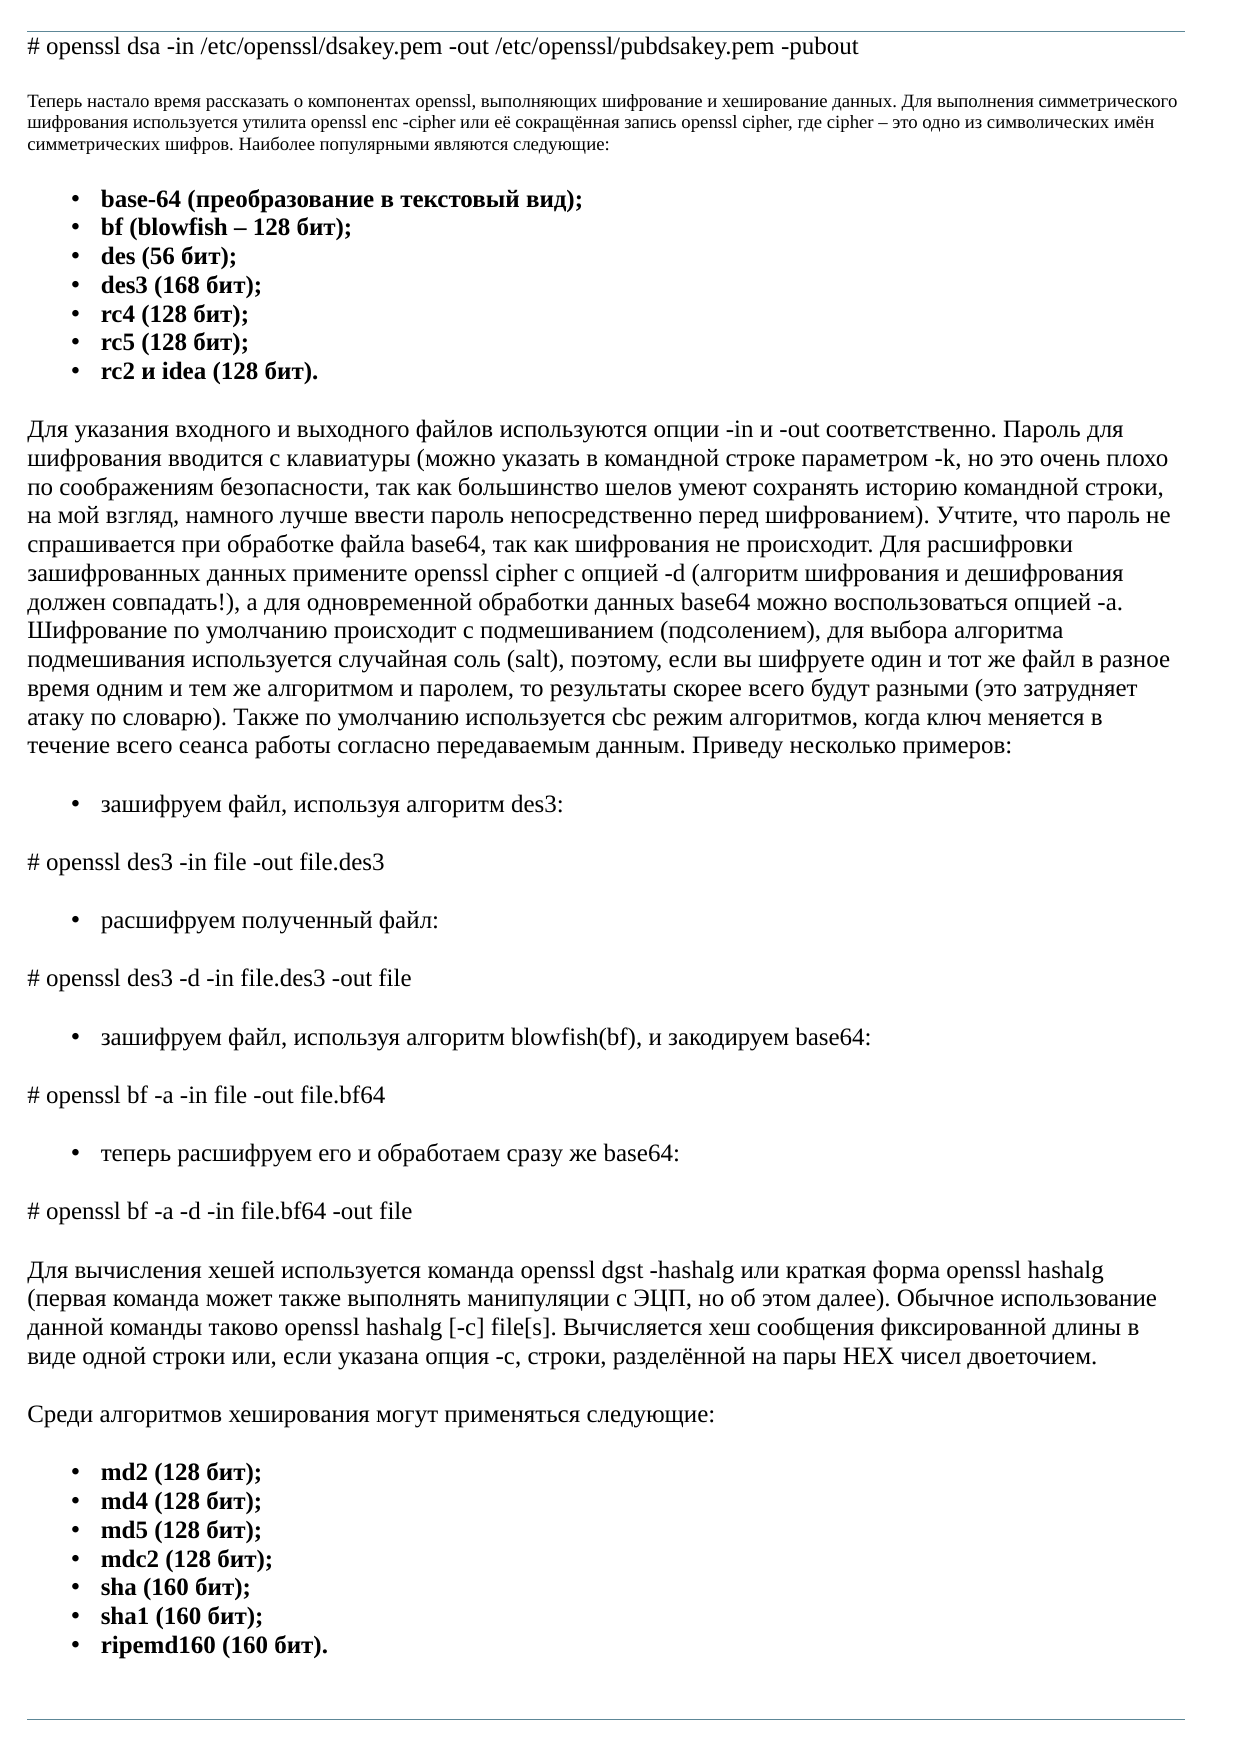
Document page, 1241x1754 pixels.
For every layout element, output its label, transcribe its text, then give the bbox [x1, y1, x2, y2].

table_header Теория и практика OpenSSL Ещё несколько лет назад криптографические системы применялись лишь в исключительных случаях: в правительственных организациях, спецслужбах и иных критических к безопасности данных системах. Однако в настоящее время бурное развитие компьютерных сетей и Интернета заставляет задумываться об обеспечении безопасности всё большее количество людей. Вначале опишем основные принципы и термины криптографии... В настоящее время все озабочены безопасностью передаваемых по сети данных, поэтому свою статью я бы хотел начать с разговора о способах защиты информации. Что такое шифрование? Это запись информации в особом виде, исключающем её прочтение лицами, не знающими шифра. В компьютерном мире защита данных актуальна, как нигде. Обычно шифрованием называют обработку данных при помощи некой функции f(x), где x – обрабатываемые данные. Алгоритм шифрования должен быть таким, что даже само знание алгоритма злоумышленником не должно помочь ему открыть ключ шифрования, то есть алгоритм должен основываться на трудоёмкости подбора ключа, а не на неизвестности алгоритма. Алгоритмы шифрования бывают одно и двунаправленными; однонаправленные алгоритмы чаще всего представляют собой так называемые хеши: численное представление некоего текста. Абсолютно очевидно, что даже зная хеш, невозможно вычислить исходный текст (бывает, что для разных текстов хеш совпадает, что тоже естественно, так как множество вариантов текстов бесконечно, а чисел, используемых в алгоритмах – конечно). Для чего же такое нужно? Применение есть замечательное: если одной и той же хеш-функцией обработать одинаковые строки, то результат будет идентичен! Это свойство можно использовать при проверке пароля: строка, введённая пользователем, хешируется и сравнивается с хешем пароля. При этом из хеша пароля восстановить сам пароль нельзя, можно только применять данную хеш-функцию к разным строкам, ища совпадения, т.е. методом прямого перебора. Вот почему советуют выбирать длинные и сложные пароли для важных целей. Хеш-функций существует огромное множество и есть некоторые стандартные ряды хеш-функций, наибольшее распространение получили ряды MD и SHA. К примеру, стандартная функция Unix crypt вычисляет значение хеш-функции от строки. Один из параметров, передаваемых этой функции, значится как salt, состоит из символов $1$ и строки из 8 символов и определяет выбор хеш-функции из ряда MD5, а возвращаемое значение содержит одиннадцать первых символов salt, чтобы знать в будущем для проверки, какую функцию применять. Если два первых символа salt – произвольная двухсимвольная строка, то используется обычный алгоритм DES (56 бит), а salt определяет выбор алгоритма подмешивания. В настоящее время 56 бит обычно недостаточно, для нахождения ключа длиной 56 бит необходимо перебрать «всего» 72057594037927936 (256) ключей. Для кластера компьютеров эта задача решается в считанные часы, поэтому сейчас во всех современных *nix используется алгоритм MD5, который позволяет генерировать отпечатки (хеши) паролей длиной до 128 бит, для подбора которого потребуются в худшем случае миллиарды лет! Итак, можно закончить с однонаправленными алгоритмами и перейти к двунаправленным... Существует два рода таких алгоритмов: симметрические и асимметрические (алгоритмы с публичным ключом). Симметрические алгоритмы используют один и тот же ключ для шифрования и дешифрования и их стойкость определяется в основном длиной используемого ключа. Ключ симметрического шифрования ни в коем случае нельзя передавать в открытом виде, так как это даст возможность злоумышленнику, получившему этот ключ, расшифровывать данные, этим ключом зашифрованные. Асимметрические алгоритмы предоставляют возможность передачи публичного ключа в открытом виде, в то время как секретный ключ должен быть известен только вам. Приведу наглядную демонстрацию полезности шифрования. К примеру, вы хотите пройти аутентификацию на удалённой машине и посылаете ей свой пароль, конечно же, не сам пароль, а его хеш. Но, к сожалению, где-то на пути встретился хаб, который дал возможность послушать ваши пакеты снифером. Этим, естественно, воспользовался злой дядька, подключённый к этому хабу. Он смог беспрепятственно взять ваш хеш пароля, взломать его (если повезёт) или просто посылать этот же хеш серверу. Таким образом, под вашим логином входят два человека. Не думаю, что кого-то развеселит эта ситуация (разве что злого дядьку, если его не засекут). Или ещё пример полной беззащитности: электронная почта не защищается никак (по крайней мере, по стандартной схеме) и всякий может её прочитать или изменить. Нет-нет, не надо бежать в хозяйственный магазин за мыльцем и верёвочкой – спасение есть. Это асимметрическое шифрование. Идея такова: вначале от генератора случайных чисел формируется определённая строка – секретный ключ, который может использоваться для расшифровки данных, зашифрованных публичным ключом. Публичный ключ вычисляется на основании секретного ключа. Таким образом мы получили пару ключей для шифрования (публичный ключ) и расшифровывания (секретный ключ). Затем на удалённой машине также создаётся подобная пара ключей (скорее всего она будет иной, так как довольно сложно, чтобы на разных машинах генератор случайных чисел генерировал одну и ту же последовательность). Итак, у нас есть две пары ключей, мы должны обменяться публичными ключами. После этого вы можете, используя публичный ключ удалённой машины, зашифровывать данные, которые могут быть расшифрованы ею с помощью имеющегося только у неё секретного ключа. Так как удалённая машина имеет и ваш публичный ключ, то подобная операция может работать наоборот (т.е. передача данных на вашу машину). Да, вроде бы всё хорошо: информация, передаваемая между машинами, может быть расшифрована только ими, но есть одно «но». Представьте ситуацию подмены публичных ключей при доставке: тогда правильный ключ будет считаться неправильным, а подменённый ключ – правильным. Обычным методом защиты публичного ключа асимметрического шифрования является его сертификация. Для понятия сертификации сразу же необходимо объяснить, что такое электронная цифровая подпись. ЭЦП – это хеш сообщения с данными об отправителе, подписанный секретным ключом последнего. На основании ЭЦП можно определить достоверность и неизменность сообщения при условии, что имеется публичный ключ. Публичный ключ, анализируя ЭЦП, даёт один из ответов: достоверен, недостоверен (был изменён). А так как найти такое значение хеша, чтобы оно совпадало для двух различных сообщений (т.е. h(M)=h(M’)) очень сложно, сопоставимо с прямым перебором, то практически нет способа подменить сообщение, подписанное ЭЦП. При пересылке публичного ключа его подмена обычно исключается электронной подписью, гарантирующей неизменность данных. Обычно публичный ключ подписывается либо секретным ключом данной пары, либо одним из доверенных ключей сторонних организаций. То есть в любом случае к ключу ЭЦП должно быть доверие. Такой механизм полностью исключает подмену публичного ключа, так как в противном случае подпись будет недостоверна и программа установления безопасной связи просто не примет данного ключа, автоматически считая его неверным. Есть ещё возможность исключить перехват публичного ключа – подтверждение получения ключа от другой машины и обмен идентификационными сообщениями. Такой метод применён, например, в механизме беспарольной аутентификации SSH. Вы обмениваетесь ключами с сервером и звоните владельцу удалённой машины (особенно это актуально при аутентификации клиента на сервере путём подтверждения валидности ключа), подтверждая и проверяя передачу ключа. При таких методах защиты полностью исключен перехват конфиденциальных данных, если, конечно, не вывесить свой секретный ключ на доску почёта в раздел «Достижения в безопасности за последний квартал». А если серьёзно, то потеря секретного ключа позволяет любому расшифровывать всё, что зашифровано вами или для вас, то есть происходит полная потеря безопасности. Поэтому во многих системах аутентификации секретные ключи дополнительно шифруются неким паролем. Без пароля секретный ключ представляет собой меньше ценности, так как ломать пароль можно только прямым перебором. Но всё же лучше держать секретные ключи при себе. Ещё многих интересует, что означает стойкость ключа. Это просто длина ключа в битах. Чем она больше, тем больше степень сложности подбора секретного ключа перебором. Но одновременно с этим увеличивается время работы алгоритмов и увеличивается объем сообщений за счёт неиспользуемых элементов ключа. Поэтому здесь лучше не бросаться в крайности, стойкость ключа длиной в 1024 бит вроде бы является достаточной (в настоящее время), хотя при пересылке почтовых сообщений используют ключи длиной до 2048 бит (OpenPGP). Для ключей симметрического шифрования достаточной является длина 128 бит. Ещё критичным фактором является работа генератора случайных чисел. Если злоумышленнику удалось найти некую закономерность в генераторе случайных чисел, то ему ничего не стоит создать любой ключ (а зачастую и «случайные» пароли). Поэтому сообщения о громких взломах различных ключей чаще всего вызваны тем, что злоумышленник нашёл баг в генераторе случайных чисел. Некоторых интересует также, что означают загадочные надписи RSA и DSA. Это сокращённые названия алгоритмов асимметрического шифрования. Различаются они математической основой работы, которая определяет степень защищённости и скорость работы в разных режимах (во многих системах существует также ограничение на длину DSA ключей в 1024 бита, ключи RSA могут быть любой длины, но обычно используются ключи 1024 – 4096 бит). Среди алгоритмов симметрического шифрования наиболее распространены следующие: DES (56 бит); 3DES (168 бит); RC* (40 – 128 бит); Blowfish (128 бит); IDEA (128 бит). Алгоритмы, использующие ключи длиной до 128 бит, считаются алгоритмами низкой безопасности, 128 бит – средней, более 128 бит – высокой. Алгоритмы симметрического шифрования могут работать в нескольких режимах, обычно используется режим cbc, когда ключ динамически высчитывается на основании предыдущего блока данных, т.е. в режиме cbc ключ постоянно меняется, что затрудняет атаки. При использовании клиентов, работающих на безопасных каналах связи (SSL – secure socket layer), часто можно видеть запрос на подтверждение публичного ключа для связи или сертификата (подписанного публичного ключа, как было описано ранее). Как я уже говорил, публичный ключ могут подменить, но если вы доверяете своим каналам связи и не думаете, что кто-то охотится персонально за вашими данными, то можно доверять публичному ключу удалённого сервера, так как подмена ключа – занятие довольно трудоёмкое, а если у вас есть некие подозрения на этот счёт, то лучше не доверять ключу, не получив подтверждения от нужного лица или организации (не вздумайте использовать электронную почту: уж если смогли подделать ключ, то подменить письмо не составляет труда). Генерация ключей клиента происходит на лету и они автоматически удаляются после окончания сеанса связи, публичный ключ удалённого сервера помещается в специальное хранилище, что избавляет вас от риска пересылки публичного ключа. Основные атаки на системы асимметрического шифрования связаны с тем, что злоумышленник может угадать содержимое части зашифрованных данных (например, письма часто начинаются со слов «Здравствуйте, »), и это знание облегчает подбор секретного ключа. Ещё очень опасна атака на подмену ключей (man-in-the-middle), когда злоумышленник перехватывает публичные ключи двух людей, затем генерирует две пары ключей и направляет свои публичные ключи обеим сторонам. Теперь первый человек посылает злоумышленнику своё письмо, которое тот расшифровывает своим ключом, читает, зашифровывает публичным ключом второго человека и отправляет ему послание. Таким образом, у людей создается иллюзия защищённой переписки, но читает их сообщения и третий (который, как известно, лишний). Выходом из такой ситуации является сертификация публичных ключей. Существует два способа сертификации ключей: ключ может быть подписан только ключом одного из доверенных источников сертификации (обычно это организации, которые имеют привеллегии сертификации, переданные им правительством страны); ключ может быть подписан одним из ключей, которым вы доверяете (обычно это ваш собственный ключ и ключи организаций, занимающихся выдачей сертификатов). Второй механизм, называемый сетью доверия, используется чаще, так как позволяет добавлять новые ключи к доверенным. Оба механизма предусматривают механизм цепного подписывания, например, если ключ А был подписан ключом Б, который подписан ключом С, который подписан вашим ключом, то ключ А считается доверенным. При этом число таких «шагов» наследования обычно ограничено. Такой механизм сети доверия реализован, например, в системе PGP и в системе OpenSSL. Этим обеспечивается безопасность клиента. Безопасность сервера необходима лишь в случае удаленной беспарольной аутентификации, тогда администратор удалённой системы помещает ваш ключ в список известных ключей системы. Примечание для администраторов: если вы не хотите, чтобы все могли использовать данный ключ, объясните пользователю опасность доступа посторонних лиц к его секретному ключу и убедите его зашифровать секретный ключ паролем, который, кстати, можно удобно хранить в памяти и не вводить лишний раз, но об этом я расскажу в статье об SSH. И ещё: не забывайте убедиться в том, что ключ пришёл от того, кого предполагалось, для этого лучше попросить пользователя принести ключик на дискетке, а потом её дезинтегрировать или оставить в эпицентре ядерного взрыва (жаль этого нельзя проделать с некоторыми «пользователями», хотя почему нельзя? Мария Францевна, подойдите-ка на минутку...) И наконец, скажу ещё вот что: асимметрическое шифрование используется для подписи и зашифровывания почтовых сообщений, удалённой аутентификации и ЭЦП в любых её применениях. Но для передачи большого количества данных через сеть использовать асимметрическое шифрование очень печально – всё загнется окончательно и бесповоротно: уж больно много времени надо для использования подобных алгоритмов. Поэтому при передаче данных по сети используют симметрическое шифрование (3DES, IDEA, Blowfish). Но ключ симметрического шифрования очень опасно передавать в открытом виде (ведь он используется для шифрования и дешифрования), и вначале устанавливается связь асимметрическим шифрованием, как было описано выше. После установления связи клиент генерирует ключ симметрического шифрования и шифрует его публичным ключом сервера, затем отправляет его собственно серверу (также выполняется подписывание симметрического ключа для удостоверения в его неизменности). Сервер расшифровывает своим секретным ключом ключ симметрического шифрования и использует его для общения с клиентом. Красота! Но есть ещё один способ – алгоритм Дифлемана-Хельмана, позволяющий использовать одни и те же ключи как для симметрического, так и для асимметрического шифрования. Он заключается в нехитрых математических законах степенной функции (я не буду на этом заострять внимание, так как вряд ли это пригодится на практике). Оказывается, имея пару – публичный ключ A и секретный ключ B, можно вычислить ключ симметрического шифрования С, который также получается при наличии пары ключей секретный А и публичный B. Говоря проще, ключ С однозначно могут вычислить обе машины, обменявшиеся публичными ключами. Этот ключ можно далее использовать для шифрования/дешифрования данных по стандартному алгоритму симметрического ключа. Такой способ достаточно безопасный, но он пока ещё не получил достаточного распространения и поэтому сейчас чаще используется первый способ. Любопытные тут же поинтересуются: почему, когда я говорил о симметрическом шифровании, я сказал, что 128-и битный ключ теоретически несокрушим, а говоря об асимметрическом шифровании, сказал, что ключ длиной 1024 бит считается пока ещё более-менее безопасным. Тут дело вот в чём: при асимметрическом шифровании выбираются 2 больших простых числа и на их основе создаются секретный и публичный ключи. Не вдаваясь в математику (для математической стороны алгоритмов шифрования можете зайти на лучший алгоритмический ресурс в рунете http://algolist.manual.ru), скажу только одно: для вычисления секретного ключа на основании публичного необходимо выполнить задачу разложения на множители, которая пропорциональна логарифму по модулю большого целого числа (это реализовать намного проще, чем прямой перебор). Ну вот, с теорией покончено, можно приступить к практике. OpenSSL – это система защиты и сертификации данных, название SSL переводится как система безопасных сокетов. OpenSSL используется практически всеми сетевыми серверами для защиты передаваемой информации. Существует API SSL, позволяющее создавать безопасные сокеты с шифрованием передаваемых данных. Но в данной статье я бы хотел рассказать о самой системе OpenSSL, вызываемой через командную строку. Так как OpenSSL поддерживает очень много различных стандартов сертификации, шифрования, хеширования, то использование данной команды достаточно сложно. Внутри OpenSSL существуют отдельные компоненты, отвечающие за то или иное действие. Для получения списка доступных компонентов можно вызвать openssl с параметрами list-standart-commands. Можно также получить список доступных алгоритмов хеширования (list-message-digest-commands) и алгоритмов шифрования (list-cipher-commands). Итак, с помощью команд OpenSSL можно делать следующее: Создавать и управлять ключами RSA и DSA – команды rsa, dsa, dsaparam; Создавать сертификаты формата x509, запросы на сертификацию, восстановление – команды x509, req, verify, ca, crl, pks12, pks7; Зашифровывать данные с помощью симметрического или асимметрического шифрования – команды enc, rsautl; Высчитывать хеши различных типов – команда dgst; Работать с S/MIME – команда s/mime; Проверять работы серверов и клиентов ssl – команды s_client, s_server. Cуществует также несколько вспомогательных утилит ssl: openssl speed [список_алгоритмов_хеширования_или шифрования]: тестирование скорости различных алгоритмов, если запускать без параметров, то тестируются все алгоритмы; алгоритмы внутри списка разделяются пробелом, например: openssl speed md5 rsa idea blowfish des 3des sha1 В конце выводится общая скорость работы различных алгоритмов (в 1000-х байт в секунду), для обработки различной длины блоков. Вот результат работы тестов скорости на моём домашнем компе (Celeron 366), на других компах значения будут другими: Таблица 1 Таблица 2. Проверка алгоритмов асимметрического шифрования openssl rand [-out file] [-rand file] num: генерация num рандомных байт: # openssl rand 5 Wеб~ # openssl ciphers [-ssl2] [-ssl3] [-tls1] NAME: вывод доступных алгоритмов для обеспечения уровня безопасности NAME, где NAME – это символическое название группы алгоритмов. Обычно используются значения: LOW – алгоритмы низкого уровня безопасности (меньше 128 бит); MEDIUM – алгоритмы среднего уровня стойкости (128 бит); HIGH – алгоритмы высокой стойкости (больше 128 бит); ALL – все алгоритмы; NULL – алгоритмы без шифрования. Обычно в настоящее время используются алгоритмы групп MEDIUM и HIGH, которые ещё долго не смогут быть взломаны прямым перебором. Можно также вывести список алгоритмов из нескольких групп, разделив их «:» (например, MEDIUM:HIGH). Теперь я бы хотел рассказать об основных утилитах openssl. Для начала я расскажу о методах генерации ключей, затем о командах шифрования и, наконец, о сертификатах, s/mime, клиент/серверных тестах. Итак, пару слов о генерации ключей. Для создания rsa ключей используется команда genrsa: openssl genrsa [-out file] [-des | -des3 | -idea] [-rand file] [bits] Команда genrsa создаёт секретный ключ длиной bits в формате PEM, шифрует его одним из алгоритмов des (56 бит), des3 (3-й des 168 бит) или idea (128 бит). При выборе алгоритма шифрования будет запрошен пароль для шифрования создаваемого секретного ключа (если алгоритм не указан, то секретный ключ не шифруется, чего делать ни в коем случае нельзя). Опция -out говорит программе, что вывод нужно осуществлять не в stdout, а в файл file (опция -out присутствует во множестве других компонентов openssl и используется аналогичным образом для указания выходного файла). Опция -rand указывает на файл/файлы (разделённые «:»), из которых будут считываться данные для установки seed генератора случайных чисел. В качестве таких файлов сразу же приходит на ум использовать что-то вроде /dev/random или /dev/urandom, но у меня с этим возникли проблемы – всё вешалось наглухо, поэтому я рекомендую в этом случае использовать какие-нибудь сложно угадываемые файлы, вроде /var/log/messages или /boot/vmlinuz, думаю, что угадать содержимое этих файлов не намного проще чем содержимое /dev/random, но работает этот фокус в любом *nixe (опция -rand также присутствует во всех компонентах генерации и управления ключами и сертификатами). Использовать /dev/random и /dev/urandom, конечно, можно, но я для этого скопировал из /dev/random 32 768 байт в файл .rnd таким образом: dd if=/dev/[u]random of=.rnd count=64 Кроме этого, можно указывать в качестве -rand файла EGD сокет, который обеспечивает генерацию определённого количества случайных байт, EGD доступен на узле http://www.lothar.com/tech/crypto. Установка генератора случайных чисел производится на основании хеша -rand файла, поэтому можно указывать файлы различной длины, так как хеш все равно имеет фиксированное число бит. Пример генерации 4096-битового секретного ключа RSA: # openssl genrsa -out /etc/openssl/key.pem -des3 -rand /var/log/messages 4096 После этого секретный ключ зашифровывается и записывается в файл (в текстовом виде). В начале ключа указывается алгоритм шифрования. Для создания публичного ключа rsa на основе секретного используется команда openssl rsa. Данная команда имеет следующий формат: openssl rsa -in filename [-out file] [-des | -des3 |-idea] [-check] [-pubout] Утилита openssl rsa способна изменять пароль и алгоритм шифрования секретного ключа, будучи вызвана с параметром -in и -out. Если применить параметр -pubout, то в указанный файл -out будет записан публичный ключ, вычисленный на основе -in секретного. Например, создание публичного ключа на основании секретного: openssl rsa -in /etc/openssl/key.pem -out /etc/openssl/pubkey.pem -pubout Изменение пароля и алгоритма шифрования секретного ключа с des3 на idea: openssl rsa -in /etc/openssl/key.pem -out /etc/openssl/key1.pem -idea Для создания ключей DSA используется утилита openssl gendsa, аналогичная genrsa, но есть два отличия: во-первых, для ключей DSA нельзя указывать длину в битах и, во-вторых, ключи DSA могут генерироваться согласно некоторым параметрам, записанным в файл paramfile утилитой openssl dsaparam, имеющей следующий формат: openssl dsaparam [-rand file{s}] [-C] [-genkey] [-out file] numbits где numbits – длина желаемого ключа, -С заставляет dsaparam вывести на stdout код на СИ для программной генерации DSA на основе необходимых параметров, а опция -genkey говорит, что в выходной файл, наряду с параметрами, дополнительно записывается созданный секретный ключ DSA, но нельзя его сразу же зашифровать, поэтому удобнее воспользоваться утилитой openssl gendsa, которая имеет схожий синтаксис с командой genrsa, но вместо числа бит указывается файл параметров, созданный dsaparam: # openssl gendsa -out /etc/openssl/dsakey.pem -rand /boot/vmlinuz -idea paramfile Enter PEM passphrase: Verify PEM passphrase: Для управления ключами dsa используется программа openssl dsa, которая абсолютно аналогична (в параметрах) утилите openssl rsa. Поэтому я просто приведу пример генерации публичного ключа DSA: # openssl dsa -in /etc/openssl/dsakey.pem -out /etc/openssl/pubdsakey.pem -pubout Теперь настало время рассказать о компонентах openssl, выполняющих шифрование и хеширование данных. Для выполнения симметрического шифрования используется утилита openssl enc -cipher или её сокращённая запись openssl cipher, где cipher – это одно из символических имён симметрических шифров. Наиболее популярными являются следующие: base-64 (преобразование в текстовый вид); bf (blowfish – 128 бит); des (56 бит); des3 (168 бит); rc4 (128 бит); rc5 (128 бит); rc2 и idea (128 бит). Для указания входного и выходного файлов используются опции -in и -out соответственно. Пароль для шифрования вводится с клавиатуры (можно указать в командной строке параметром -k, но это очень плохо по соображениям безопасности, так как большинство шелов умеют сохранять историю командной строки, на мой взгляд, намного лучше ввести пароль непосредственно перед шифрованием). Учтите, что пароль не спрашивается при обработке файла base64, так как шифрования не происходит. Для расшифровки зашифрованных данных примените openssl cipher с опцией -d (алгоритм шифрования и дешифрования должен совпадать!), а для одновременной обработки данных base64 можно воспользоваться опцией -a. Шифрование по умолчанию происходит с подмешиванием (подсолением), для выбора алгоритма подмешивания используется случайная соль (salt), поэтому, если вы шифруете один и тот же файл в разное время одним и тем же алгоритмом и паролем, то результаты скорее всего будут разными (это затрудняет атаку по словарю). Также по умолчанию используется cbc режим алгоритмов, когда ключ меняется в течение всего сеанса работы согласно передаваемым данным. Приведу несколько примеров: зашифруем файл, используя алгоритм des3: # openssl des3 -in file -out file.des3 расшифруем полученный файл: # openssl des3 -d -in file.des3 -out file зашифруем файл, используя алгоритм blowfish(bf), и закодируем base64: # openssl bf -a -in file -out file.bf64 теперь расшифруем его и обработаем сразу же base64: # openssl bf -a -d -in file.bf64 -out file Для вычисления хешей используется команда openssl dgst -hashalg или краткая форма openssl hashalg (первая команда может также выполнять манипуляции с ЭЦП, но об этом далее). Обычное использование данной команды таково openssl hashalg [-c] file[s]. Вычисляется хеш сообщения фиксированной длины в виде одной строки или, если указана опция -c, строки, разделённой на пары HEX чисел двоеточием. Среди алгоритмов хеширования могут применяться следующие: md2 (128 бит); md4 (128 бит); md5 (128 бит); mdc2 (128 бит); sha (160 бит); sha1 (160 бит); ripemd160 (160 бит). Опять же приведу пару примеров: вычислим md5 хеш файла: # openssl md5 -c file MD5(file)= 81:fd:20:ff:db:06:d5:2d:c3:55:b5:7d:3f:37:ac:94 а теперь SHA1 хеш этого же файла: # openssl sha1 file SHA1(file)= 13f2b3abd8a7add2f3025d89593a0327a8eb83af Как я уже говорил, утилита openssl dgst может использоваться для подписывания сообщения секретным ключом и проверки ЭЦП публичным ключом. Для этого используется следующий синтаксис: openssl dgst -sign private_key -out signature -hashalg file[s] Подписывание file с помощью секретного ключа private_key, используя алгоритм хеширования hasalg (обычно применяются sha1 или md5). openssl dgst -signature signature -verify public_key file[s] Проверка подписи в file, используя публичный ключ public_key и ЭЦП signature. Данная программа выводит «Verification OK» при правильной подписи или «Verification Failure» в любом другом случае. Учтите, что ЭЦП в таком случае хранится отдельно от файла, который ею подписан. Для шифрации и дешифрации RSA алгоритмом используется программа rsautl. Данная утилита имеет также возможность подписывать и проверять подпись сообщений (однако работать всё равно приходится с хешем сообщения, так как подписывать можно только небольшой объём данных, поэтому лучше применять openssl dgst). Для шифрации/дешифрации используется следующий синтаксис: openssl rsautl -in file -out file.cr -keyin pubkey.pem -pubin -encrypt Шифрация file с использованием публичного ключа pubkey.pem. openssl rsautl -in file.cr -out file -keyin secretkey.pem -decrypt Дешифрация file.cr с использованием секретного ключа secretkey.pem. Теперь настало время рассказать об одном из главных применений openssl – управление сертификатами. Openssl имеет возможность генерировать сертификаты, управлять ЭЦП и шифрованием с помощью сертификатов. Однако применение утилит управления сертификатами – достаточно сложная задача. Поэтому для начала я дам общие представления о сертификатах. Сертификат содержит публичный ключ, подписанный одним из корневых доверенных центров сертификации (или комплементарным секретным ключом), данные об организации, выдавшей сертификат, и в некоторых случаях зашифрованный секретный ключ, а также отпечаток (хеш) публичного ключа. Сертификаты имеют время действия, по окончании которого они автоматически считаются недействительными, иерархия сертификатов обычно строится на основании сети доверия (бывают довольно длинные цепочки сертификатов, ведущие к доверенному ключу из root CA). Таким образом, сертификат – это полный комплекс системы асимметрического шифрования, предоставляющий гораздо больше возможностей, чем сами по себе ключи (а также являющийся более защищённой системой). Основным привлекательным моментом сертификата является возможность записи в него информации об организации, этот ключ выдавшей. Таким образом, явно напрашивается применение собственной системы сертификации в данной организации. Можно, например, выдавать сотрудникам их персональные сертификаты, подписанные сертификатом организации (его можно сгенерировать самому или получить от сторонней компании). Причём эти сертификаты впоследствии можно использовать для удостоверения личности сотрудника, например, при почтовой переписке или аутентификации на http-сервере (apache+ssl). Единственное условие, которое должно выполняться, – это наличие на машине клиента сертификата организации в списке корневых доверенных ключей. Общее содержание сертификатов определено стандартом x509, в то время как форматы записей сертификатов могут внести некоторую путаницу. Openssl по умолчанию использует формат PKCS#10, Microsoft использует по умолчанию формат PKCS#12 (в руководстве по openssl этот формат охарактеризован как один большой баг), формат PKCS#7 используется для запросов на сертификацию к CA (центр сертификации) и не может содержать секретного ключа, также для этой цели может использоваться DER-закодированный сертификат (DER-кодирование подобно кодированию base64, но имеет специальное назначение для использования в криптографических системах) также без секретного ключа. Учтите, что при использовании DER-формата убираются маркеры начала и конца сертификата, а его содержимое кодируется base64, поэтому в файле DER можно хранить только один сертификат, с другой стороны DER-сертификаты поддерживаются M$ (стандартное расширение .cer), поэтому иногда бывает нужно преобразовать сертификаты из одного формата в другой (я здесь имею в виду PEM или DER): PEM—>DER openssl x509 -inform PEM -in cert.pem -outform DER -out cert.cer DER—>PEM openssl x509 -inform DER -in cert.cer -outform PEM -out cert.pem Таким же образом можно конвертировать и ключи асимметрического шифрования (используя утилиты rsa или dsa). Думаю, что не сильно запутал вас всеми этими стандартами. Если объяснять на пальцах, то всё выглядит следующим образом: клиент создаёт сертификат и отправляет свой публичный сертификат (PKCS#7) в центр сертификации. В центре сертификации обрабатывается запрос клиента (запрос на сертификацию), и сертификат клиента подписывается секретным ключом центра сертификации. Клиент, имея публичный ключ центра сертификации, проверяет подлинность подписи и может далее использовать свой сертификат. Для организации можно предложить следующее решение: на сервере создаётся сертификат организации; генерируется запрос на сертификацию и отправляется к некоему доверенному центру сертификации (который будет известен всем клиентам и персоналу данной организации); получается сертификат организации, который можно использовать при создании сертификатов клиентов. Последние создаются так: клиент посылает запрос на выдачу сертификата; сервер создаёт сертификат клиента и подписывает его сертификатом организации; клиент получает сертификат клиента и сертификат организации; после проверки достоверности ключа организации (предполагается, что клиент доверяет CA, которым был подписан сертификат организации) проверяется достоверность сертификата клиента. После такой операции клиент будет точно уверен, что получил сертификат от данной организации и может его использовать для работы с ней. По такой схеме построены все центры выдачи сертификатов (правда зачастую сертификат организации бывает подписан самим собой, что требует от клиента добавить сертификат организации к доверенным, а в первой схеме сертификат организации принадлежит к группе промежуточных центров сертификации, и этот случай предпочтительнее с точки зрения безопасности и удобства клиента, но требует больше работы от администратора). Да, хорошенькое объяснение на пальцах! Но что тут поделать: сертификаты – это довольно запутанная вещь. Сейчас я объясню, как создавать сертификаты с помощью openssl и приведу пример только что описанного безобразия... Для создания сертификата используется инструмент openssl req. Он имеет довольно много параметров, поэтому, чтобы не парить мозги, я просто приведу пару примеров его использования. Для начала требуется конфигурационный файл, который имеет следующий формат (все строки, начинающиеся с # – это мои комментарии, в конечном файле их может и не быть): [ req ] # Секция основных опций default_bits = 2048 # Число бит default_keyfile = keyfile.pem # Имя ключа, используемого для сертификата distinguished_name = req_distin-guished_name # DN организации, выдавшей сертификат prompt = no # Брать параметры из конфига неинтерактивный режим [ req_distinguished_name ] # DN организации C=RU # Страна ST=Ivanovskaya # Область L=Gadukino # Город O=Krutie parni # Название организации OU=Sysopka # Название отделения CN=Your personal certificate # Имя для сертификата (персоны, получающей сертификат) emailAddress=certificate@gaduk.ru # Мыло организации Если не указывать prompt no, то значения для параметров будут считаны в интерактивном режиме (то бишь с клавиатуры), а значения параметров будут являться подсказками при вводе данных. При интерактивном режиме можно указывать значения по умолчанию, а также минимальное и максимальное значения для параметров (для строковых параметров устанавливается ограничение на длину). В таком случае общий формат параметра таков: имя = подсказка имя_default = значение_по_умолчанию имя_max = максимум имя_min = минимум Пример интерактивного файла конфигурации: [ req ] default_bits = 1024 default_keyfile = privkey.pem distinguished_name = req_distin-guished_name [ req_distinguished_name ] countryName = Country Name (2 letter code) countryName_default = RU countryName_min = 2 countryName_max = 2 localityName = Locality Name (eg, city) organizationName = Organization Name(eg, org) organizationalUnitName = Organizational Unit Name (eg, section) commonName = Common Name (eg, YOUR name) commonName_max = 64 emailAddress = Email Address emailAddress_max = 40 Спешу обрадовать некоторых ленивых товарищей: если вы намереваетесь создавать просто сертификат сервера (например, для LDAP-сервера), то указывать конфиг необязательно, будет использоваться конфиг по умолчанию /usr/lib/ssl/openssl.cnf, который содержит всё необходимое. Ну а теперь традиционно приведу примеры использования openssl req (я не собираюсь подробно описывать данную команду, так как думаю, что для большинства случаев хватит примеров, а для особых случаев можно почитать man req). openssl req -new -newkey rsa:2048 -keyout rsa_key.pem -config cfg -out certreq.pem Создание запроса на сертификацию (-new) на основе создаваемого секретного ключа rsa (-newkey rsa:2048), который записывается в файл -keyout (и шифруется тройным DES). Запрос на сертификацию создаётся на основе конфигурационного файла-config. openssl req -x509 -new -key private_key.pem -config cfg -out selfcert.pem -days 365 Создание (-new) self-signed сертификата (-x509) для использования в качестве сертификата сервера или сертификата CA. Сертификат создаётся с использованием секретного ключа -key и конфигурационного файла -config. Создаваемый сертификат будет действителен в течение 365 дней (-days), опция -days не применима к запросам на сертификацию. Для управления сертификатами x509 используется утилита openssl x509. С её помощью можно подписать сертификат или запрос на сертификацию сертификатом CA. Также можно просмотреть содержимое сертификата в читаемой форме (DN, публичный ключ, время действия, отпечаток и т. д.). Приведу примеры вышеописанных действий: openssl x509 -in cert.pem -noout -text Просмотреть информацию о сертификате в «нормальной» форме. Вот что примерно будет выведено, также можно использовать дополнительные опции: -fingerprint (необходимо сочетать с одной из опций -sha1, -md5 или -mdc2), -modulus (вывод публичного ключа), -serial, -subject, -issuer (организация, выдавшая сертификат), -email, -startdate, -enddate: Подписать запрос на сертификацию (-req) файла -in, используя доверенный CA сертификат -CA и его секретный ключ -CAkey. В конечный сертификат клиента (-out) записываются дополнительные параметры сертификата третьей версии из файла /usr/lib/ssl/openssl.cnf (конфигурационный файл по умолчанию). Но об этом я расскажу после на конкретном примере. Такое поведение x509 позволяет организовать свой центр сертификации, подписывающий запросы клиентов на сертификацию. openssl x509 -in CAcert.pem -addtrust sslclient -alias «myorganization CA» -out CAtrust.pem Преобразование сертификата -in в доверенный сертификат для использования в SSL-клиентах (sslserver – использование в качестве сертификата сервера, emailProtection – использование в качестве сертификата S/MIME). Я ещё раз хотел бы вернуться к проблеме построения CA. Для использования внутри организации можно взять self-signed сертификат, но для использования СА вне организации приходится брать сертификаты, выданные или подписанные сторонней организацией. Во втором случае возникает проблема выбора такой сторонней организации (она легко разрешается для дочерних компаний), которая требует юридического анализа (в разных странах существуют свои законы криптографии и поэтому дать какой-либо конкретный совет я не могу). Если вам довелось работать в российской правительственной компании, то считайте, что вам не повезло – использовать openssl для работы с правительственными организациями нельзя. Наши уважаемые государственные деятели добавили кучу проблем админам, разрешив использовать только алгоритмы ГОСТ (симметрические, асимметрические, хеширования – меня просто выворачивает от самого этого слова ГОСТ), поэтому использовать вам придётся только специальные программы, реализующие эти алгоритмы. Я же приведу здесь пример построения собственного CA с self-signed сертификатом: Генерируем секретный ключ: openssl genrsa -out CAkey.pem -rand randfile -des3 4096 Создаём self-signed сертификат: openssl req -new -x509 -key CAkey.pem -out CAcert.pem -days 365 -config cfg Содержимое конфигурационного файла зависит от организации, можно даже воспользоваться утилитой /usr/lib/ssl/misc/CA.pl -newcert, которая создаст ключ и сертификат в одном файле в интерактивном режиме (хотя мне этот вариант не очень понравился, лучше один раз написать нормальный конфиг) – о дополнительных требованиях к конфигурации CA сертификата смотри ниже. Генерируем клиентские сертификаты, например, как приведено ниже: #!/bin/bash dd if=/dev/random of=/tmp/.rnd count=64 RAND="/var/log/messages:/boot/vmlinuz:/tmp/.rnd" REQ="openssl req" X509="openssl x509" RSA="openssl rsa" GENRSA="openssl genrsa" O="company" C="RU" ST="region" L="city" PURPOSES="digitalSignature, keyEncipherment" CERTTYPE="client, email, objsign" CA="/etc/openssl/CAcert.pem" CAkey="/etc/openssl/CAkey.pem" OUTDIR="/etc/openssl/clientcert/" CN="client" BITS=2048 DAYS=365 #Создаём секретный ключ во временной папке БЕЗ шифрования TMP="/tmp/ssl-$$" mkdir $TMP if [ ! -d $OUTDIR ];then mkdir $OUTDIR fi pushd $TMP > /dev/null $GENRSA -rand $RAND -out tmp.key $BITS # Создаём конфиг для клиента cat > cfg < [ req ] default_bits = $BITS distinguished_name = req_DN extensions = v3_req [ req_DN ] countryName = "1. Country Name (2 letter code)" countryName_default = "$C" countryName_min = 2 countryName_max = 2 stateOrProvinceName = "2. State or Province Name (full name) " stateOrProvinceName_default = "$ST" localityName = "3. Locality Name (eg, city) " localityName_default = "$L" 0.organizationName = "4. Organization Name (eg, company) " 0.organizationName_default = "$O" organizationalUnitName = "5. Organizational Unit Name (eg, section) " organizationalUnitName_default = "$OU" commonName = "6. Common Name (eg, CA name) " commonName_max = 64 commonName_default = "$CN" emailAddress = "7. Email Address (eg, name@FQDN)" emailAddress_max = 40 emailAddress_default = "" [ v3_req ] basicConstraints = CA:FALSE keyUsage = $PURPOSES nsCertType = $CERTTYPE EOT # Создаём запрос на сертификацию $REQ -new -key tmp.key -config cfg -rand $RAND -out $CN.pem # Этот файл лучше удалить побыстрее: мало ли чего... rm -fr /tmp/.rnd if [ $? -ne 0 ]; then echo "Failed to make a certificate due to error: $?" popd > /dev/null rm -fr $TMP exit $? fi # Подписываем сертификат сертификатом сервера $X509 -req -in $CN.pem -CA $CA -CAkey $CAkey -extfile cfg -days $DAYS -out $OUTDIR$CN.pem chmod 0400 $OUTDIR$CN.pem chown root:root $OUTDIR$CN.pem # Шифруем секретный ключ $RSA -in tmp.key -des3 -out $OUTDIR$CN-key.pem chmod 0400 $OUTDIR$CN-key.pem chown root:root $OUTDIR$CN-key.pem # Выполняем заключительные действия popd > /dev/null rm -fr $TMP echo -e "Generation complete, go to $OUTDIR and give to client $CN his certificate and n private key (for windows users you should use openssl pkcs12 utility)" Дополнительные свойства, описанные в скрипте (v3_req), означают, что клиент может использовать сертификат для подписывания и шифрации, но его сертификат не является CA-сертификатом. Для CA-сертификата значение basicConstraits должно быть равно CA:TRUE (об этом забывать нельзя!). Поле nsCertType определяет дополнительные назначения данного ключа (для использования в качестве клиента, подписывания, использования в почтовых сообщениях). Для CA-сертификатов обычно применяют следующие значения nsCertType: sslCA, emailCA. Для ssl ключей серверов (например, апача) используется значение nsCertType = server. Полученный таким образом сертификат клиента будет содержать информацию о поставщике сертификата (то есть о вашем сертификате организации). Клиенту необходимо будет передать его сертификат, его секретный ключ (зашифрованный!) и ваш сертификат организации. Для клиентов Microsoft необходимо ещё и перевести сертификаты в формат PKCS#12. Для этого воспользуемся командой openssl pkcs12: openssl pkcs12 -export -in client.pem -inkey client-key.pem -out client.p12 -name "Client certificate from our organization" Для обратного преобразования используется синтаксис: openssl pkcs12 -in client.p12 -out client.pem В выходной файл записываются сертификат клиента, CA-сертификат, секретный ключ клиента (его можно зашифровать опцией -des3, -idea и т. д.). Такое поведение позволяет использовать для вывода только формат pem (маркеры здесь обязательны!). Для экспорта сертификата организации можно воспользоваться командой pkcs12 ( конечно же без параметра inkey), можно также обработать сертификат организации base64 и сохранить в файле .cer (openssl x509 -in CA.pem -outform DER -out CA.cer). В openssl существует компонент управления s/mime сообщениями, называющийся openssl smime. Данная утилита позволяет зашифровывать, расшифровывать, управлять ЭЦП и MIME-заголовками писем. Приведу опять же несколько примеров её использования: openssl smime -sign -in mail.txt -text -from CEBKA@smtp.ru -to user@mail.ru -subject "Signed message" -signer mycert.pem -inkey private_key.pem | sendmail user@mail.ru Подписывает сообщение -in (в текстовом виде) и подписывает (-sign) его с помощью сертификата (-signer) и секретного ключа (-inkey). Вывод идёт непосредственно к sendmail, для этого определены MIME-заголовки from, to и subject. openssl smime -verify -in mail.msg -signer user.pem -out signedtext.txt Проверяет подпись в файле -in, записывает сообщение в файл -out, а полученный сертификат – в файл -signer (для проверки s/mime сообщения не требуется ничего, кроме него самого, так как ЭЦП s/mime содержит публичный ключ!). openssl smime -encrypt -in mail.txt -from CEBKA@smtp.ru -to user@mail.ru -subject "Encrypted message" -des3 user.pem | sendmail user@mail.ru Шифрация файла -in с помощью сертификата получателя user.pem, используя алгоритм des3. Вывод программы посылается непосредственно в sendmail. openssl smime -decrypt -in mail.msg -recip mycert.pem -inkey private_key.pem -out mail.txt Расшифровка файла -in с помощью секретного ключа -inkey и сертификата -recip (ваш собственный сертификат). Есть альтернатива не указывать smime-заголовки from, to и subject. Можно просто указать необходимый файл -out и добавить заголовки с помощью программы sendmail вручную. Кроме этого, есть ещё одна деталь использования smime: некоторые почтовые клиенты используют в качестве подписи вложение в формате PKCS#7 (чаще всего закодированное base64). В таком случае необходимо применять smime следующим образом: openssl smime -verify -inform [PEM | DER] -in signature.pem[der] -content mail.txt PEM используется для стандартного формата PKCS#7, а DER заставляет произвести дополнительную обработку base64. Учтите, что в данном случае файл -in представляет собой только подпись (аттачмент), а -content – непосредственно текст письма. Можно также заставить smime подписывать сообщения подобным образом, если указать опцию -pk7out (PEM-формат). Для преобразования PKCS#7 структуры из формата PEM в формат DER можно воспользоваться утилитой openssl base64 (обратное преобразование достигается за счёт использования опции -d). Итак, думаю, что для большинства операций с использованием SSL этого будет достаточно. [27, 32, 1185, 1719]
